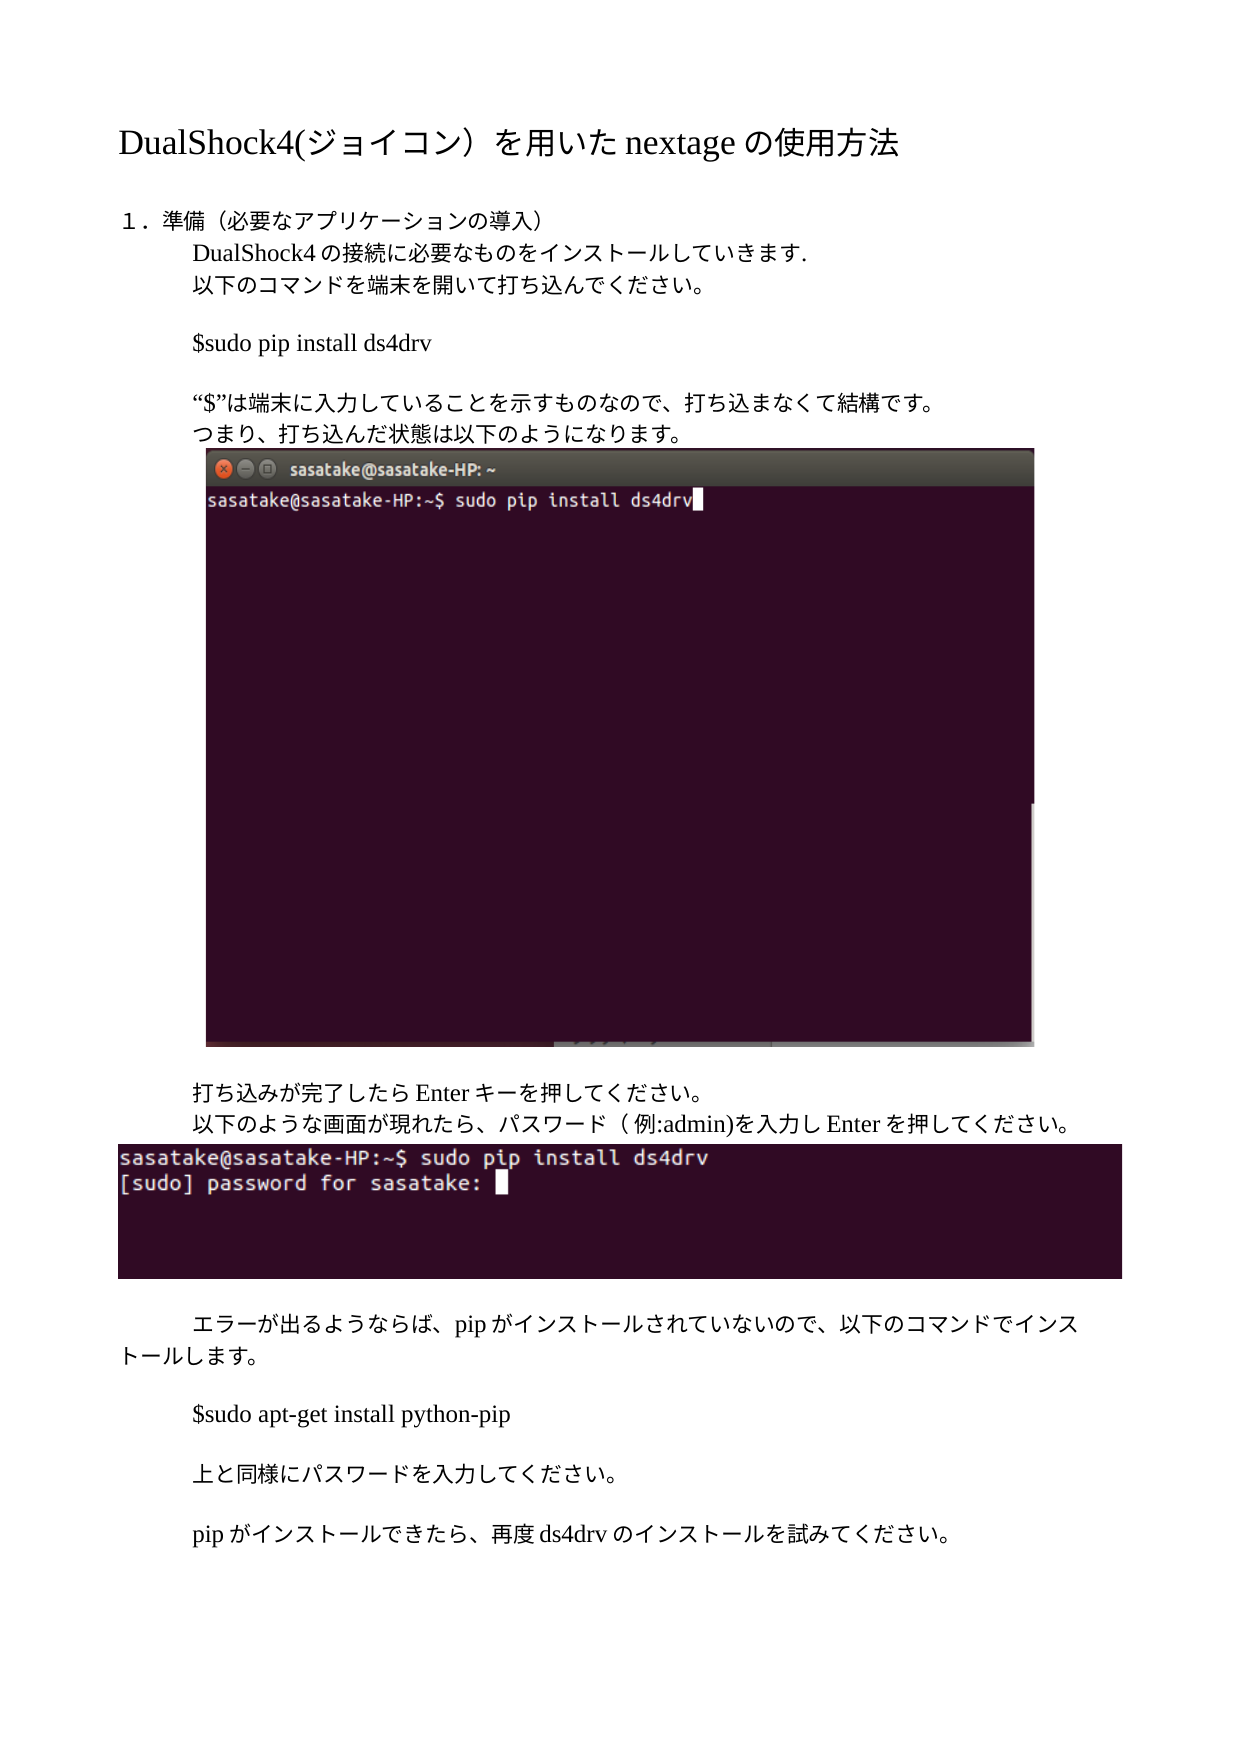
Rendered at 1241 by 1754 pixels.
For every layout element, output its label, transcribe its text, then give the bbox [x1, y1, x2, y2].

text １．準備（必要なアプリケーションの導入） [118, 204, 1122, 236]
text pipがインストールできたら、再度ds4drvのインストールを試みてください。 [118, 1517, 1122, 1549]
text つまり、打ち込んだ状態は以下のようになります。 [118, 417, 1122, 449]
picture [118, 1144, 1123, 1279]
text DualShock4の接続に必要なものをインストールしていきます. [118, 236, 1122, 268]
text DualShock4(ジョイコン）を用いたnextageの使用方法 [118, 118, 1122, 163]
text 以下のような画面が現れたら、パスワード（ 例:admin)を入力しEnterを押してください。 [118, 1107, 1122, 1139]
text “$”は端末に入力していることを示すものなので、打ち込まなくて結構です。 [118, 386, 1122, 417]
text 以下のコマンドを端末を開いて打ち込んでください。 [118, 268, 1122, 299]
text $sudo pip install ds4drv [118, 328, 1122, 357]
text 上と同様にパスワードを入力してください。 [118, 1457, 1122, 1488]
text $sudo apt-get install python-pip [118, 1399, 1122, 1428]
text エラーが出るようならば、pipがインストールされていないので、以下のコマンドでインストールします。 [118, 1307, 1122, 1371]
text 打ち込みが完了したらEnterキーを押してください。 [118, 1076, 1122, 1107]
picture [205, 448, 1035, 1047]
